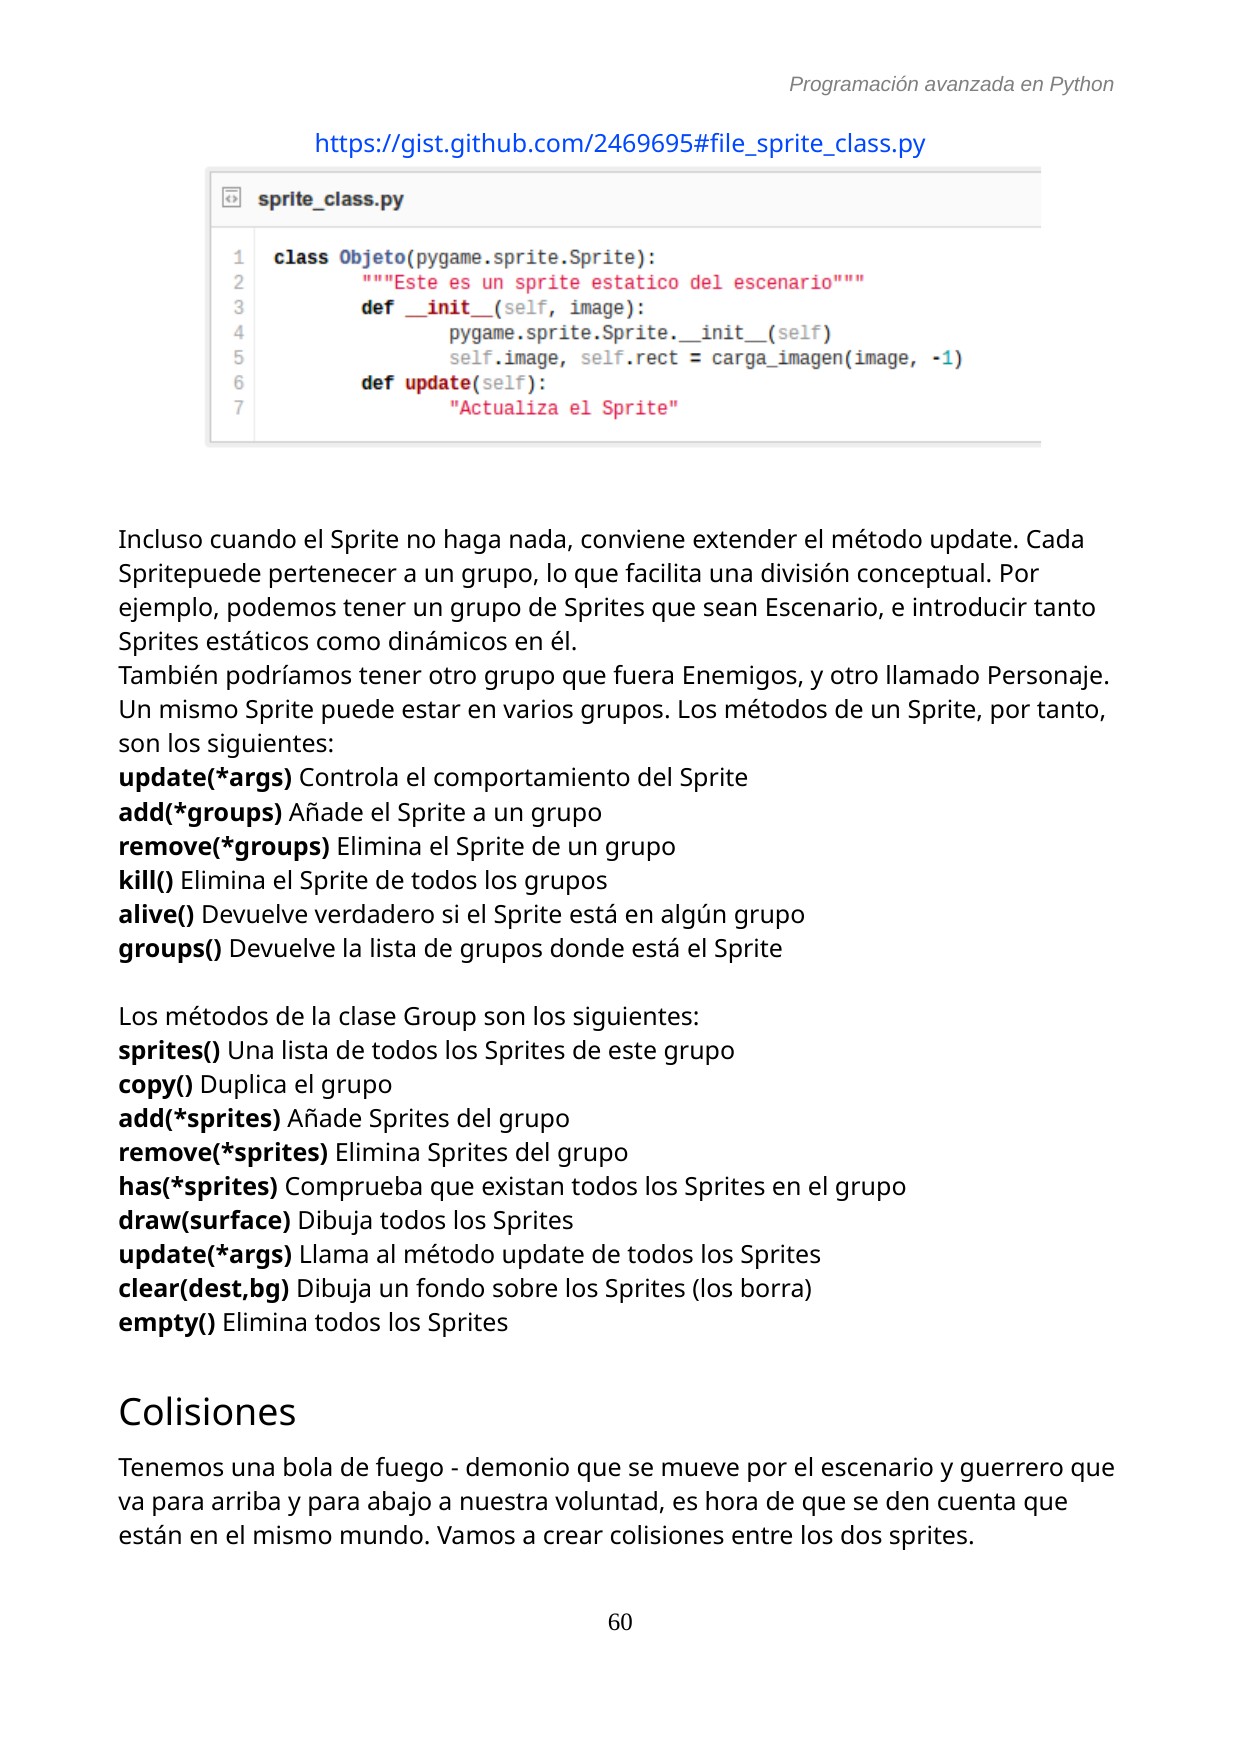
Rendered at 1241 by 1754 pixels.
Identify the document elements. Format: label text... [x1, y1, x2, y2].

text Un mismo Sprite puede estar en varios grupos. Los métodos de un Sprite, por tanto, son los siguientes: [118, 692, 1122, 760]
text update(*args) Controla el comportamiento del Sprite [118, 760, 1122, 794]
text https://gist.github.com/2469695#file_sprite_class.py [118, 126, 1122, 160]
text Tenemos una bola de fuego - demonio que se mueve por el escenario y guerrero que va para arriba y para abajo a nuestra voluntad, es hora de que se den cuenta que están en el mismo mundo. Vamos a crear colisiones entre los dos sprites. [118, 1449, 1122, 1551]
text clear(dest,bg) Dibuja un fondo sobre los Sprites (los borra) [118, 1271, 1122, 1305]
text add(*groups) Añade el Sprite a un grupo [118, 794, 1122, 828]
text update(*args) Llama al método update de todos los Sprites [118, 1237, 1122, 1271]
text add(*sprites) Añade Sprites del grupo [118, 1101, 1122, 1135]
text También podríamos tener otro grupo que fuera Enemigos, y otro llamado Personaje. [118, 658, 1122, 692]
text sprites() Una lista de todos los Sprites de este grupo [118, 1033, 1122, 1067]
text copy() Duplica el grupo [118, 1067, 1122, 1101]
text alive() Devuelve verdadero si el Sprite está en algún grupo [118, 896, 1122, 930]
text remove(*groups) Elimina el Sprite de un grupo [118, 828, 1122, 862]
text groups() Devuelve la lista de grupos donde está el Sprite [118, 930, 1122, 964]
text remove(*sprites) Elimina Sprites del grupo [118, 1135, 1122, 1169]
text has(*sprites) Comprueba que existan todos los Sprites en el grupo [118, 1169, 1122, 1203]
text Los métodos de la clase Group son los siguientes: [118, 998, 1122, 1033]
text empty() Elimina todos los Sprites [118, 1305, 1122, 1339]
text Incluso cuando el Sprite no haga nada, conviene extender el método update. Cada Spritepuede pertenecer a un grupo, lo que facilita una división conceptual. Por ejemplo, podemos tener un grupo de Sprites que sean Escenario, e introducir tanto Sprites estáticos como dinámicos en él. [118, 522, 1122, 658]
text kill() Elimina el Sprite de todos los grupos [118, 862, 1122, 896]
text draw(surface) Dibuja todos los Sprites [118, 1203, 1122, 1237]
text Colisiones [118, 1386, 1122, 1437]
picture [199, 159, 1042, 454]
